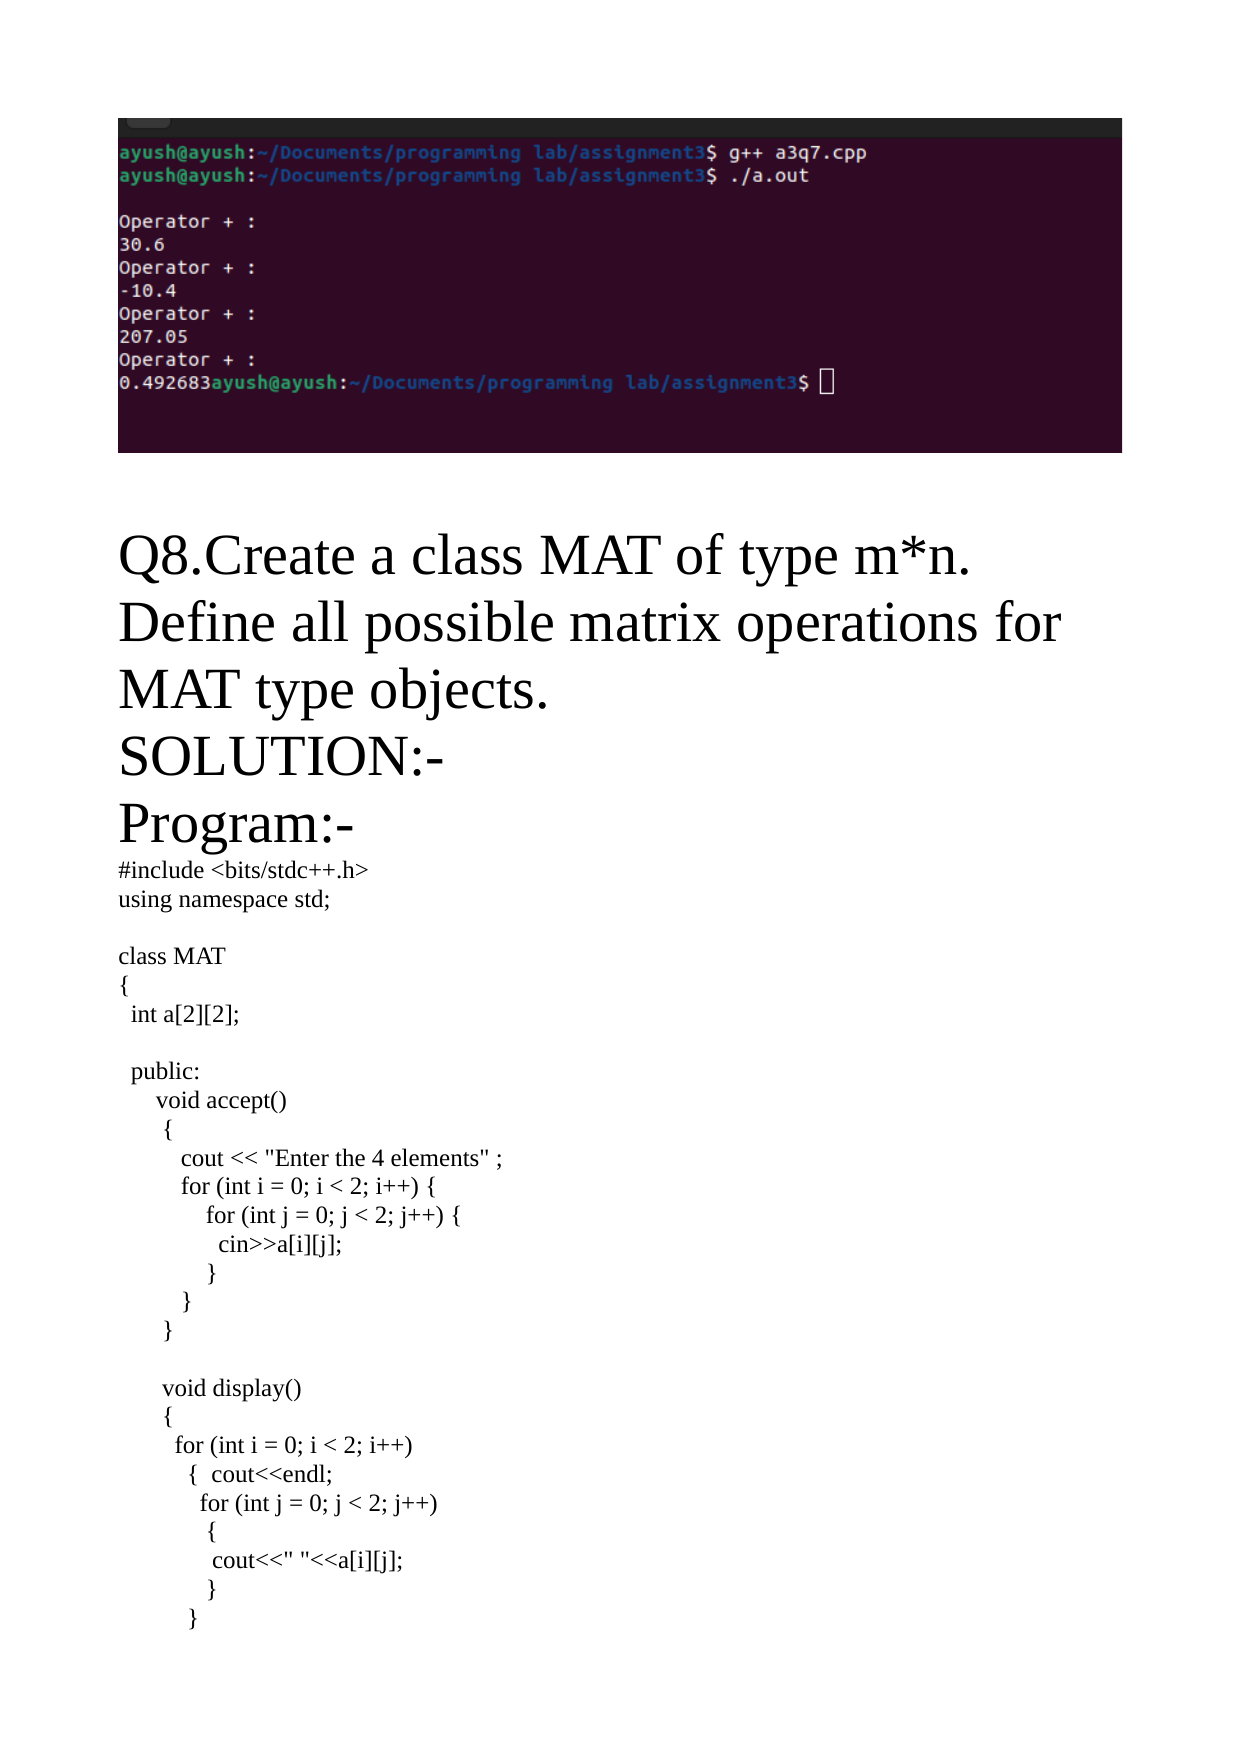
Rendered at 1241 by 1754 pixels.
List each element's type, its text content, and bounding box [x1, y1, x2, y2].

picture [118, 118, 1123, 453]
text } [118, 1315, 1122, 1344]
text class MAT [118, 941, 1122, 970]
text { [118, 1401, 1122, 1430]
text int a[2][2]; [118, 999, 1122, 1028]
text { cout<<endl; [118, 1459, 1122, 1488]
text public: [118, 1056, 1122, 1085]
text MAT type objects. [118, 654, 1122, 721]
text { [118, 1114, 1122, 1143]
text { [118, 1516, 1122, 1545]
text cout << "Enter the 4 elements" ; [118, 1143, 1122, 1171]
text for (int j = 0; j < 2; j++) { [118, 1200, 1122, 1229]
text } [118, 1258, 1122, 1286]
text } [118, 1574, 1122, 1603]
text cout<<" "<<a[i][j]; [118, 1545, 1122, 1574]
text Program:- [118, 788, 1122, 855]
text Q8.Create a class MAT of type m*n. Define all possible matrix operations for [118, 520, 1122, 654]
text } [118, 1286, 1122, 1315]
text { [118, 970, 1122, 999]
text #include <bits/stdc++.h> [118, 855, 1122, 884]
text cin>>a[i][j]; [118, 1229, 1122, 1258]
text for (int i = 0; i < 2; i++) [118, 1430, 1122, 1459]
text for (int i = 0; i < 2; i++) { [118, 1171, 1122, 1200]
text for (int j = 0; j < 2; j++) [118, 1488, 1122, 1516]
text void accept() [118, 1085, 1122, 1114]
text void display() [118, 1373, 1122, 1401]
text using namespace std; [118, 884, 1122, 913]
text } [118, 1603, 1122, 1631]
text SOLUTION:- [118, 721, 1122, 788]
